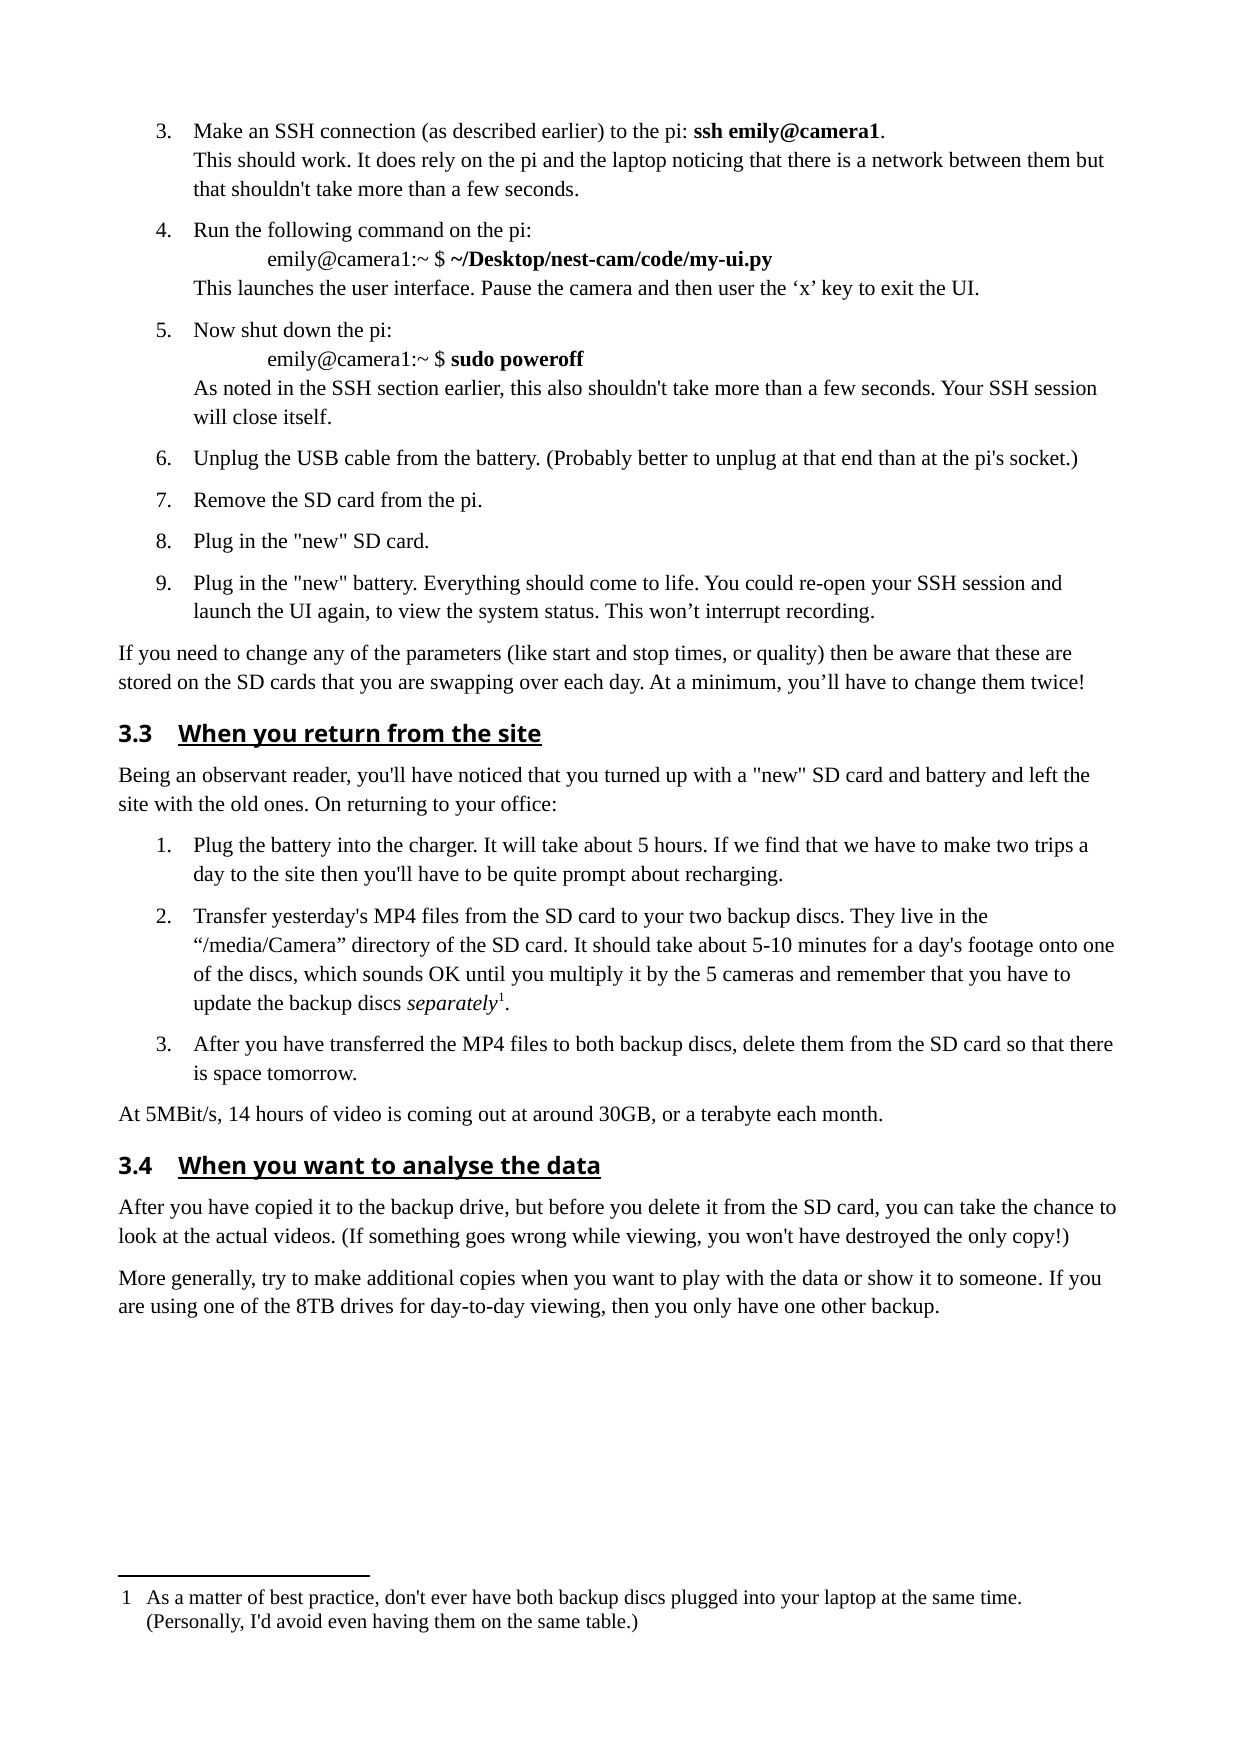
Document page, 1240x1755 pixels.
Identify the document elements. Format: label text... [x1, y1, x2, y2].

subtitle When you return from the site [118, 717, 1121, 749]
list Run the following command on the pi: emily@camera1:~ $ ~/Desktop/nest-cam/code/my-ui.py This launches the user interface. Pause the camera and then user the ‘x’ key to exit the UI. [156, 217, 1121, 301]
list Remove the SD card from the pi. [156, 487, 1121, 512]
list As a matter of best practice, don't ever have both backup discs plugged into your laptop at the same time. (Personally, I'd avoid even having them on the same table.) [118, 1582, 1121, 1636]
list Now shut down the pi: emily@camera1:~ $ sudo poweroff As noted in the SSH section earlier, this also shouldn't take more than a few seconds. Your SSH session will close itself. [156, 317, 1121, 429]
list Unplug the USB cable from the battery. (Probably better to unplug at that end than at the pi's socket.) [156, 445, 1121, 470]
text More generally, try to make additional copies when you want to play with the data or show it to someone. If you are using one of the 8TB drives for day-to-day viewing, then you only have one other backup. [118, 1264, 1121, 1319]
text If you need to change any of the parameters (like start and stop times, or quality) then be aware that these are stored on the SD cards that you are swapping over each day. At a minimum, you’ll have to change them twice! [118, 640, 1121, 694]
list After you have transferred the MP4 files to both backup discs, delete them from the SD card so that there is space tomorrow. [156, 1031, 1121, 1085]
list Plug in the "new" SD card. [156, 528, 1121, 553]
text At 5MBit/s, 14 hours of video is coming out at around 30GB, or a terabyte each month. [118, 1101, 1121, 1127]
list Make an SSH connection (as described earlier) to the pi: ssh emily@camera1. This should work. It does rely on the pi and the laptop noticing that there is a network between them but that shouldn't take more than a few seconds. [156, 118, 1121, 201]
list Plug in the "new" battery. Everything should come to life. You could re-open your SSH session and launch the UI again, to view the system status. This won’t interrupt recording. [156, 569, 1121, 624]
subtitle When you want to analyse the data [118, 1149, 1121, 1182]
text After you have copied it to the backup drive, but before you delete it from the SD card, you can take the chance to look at the actual videos. (If something goes wrong while viewing, you won't have destroyed the only copy!) [118, 1194, 1121, 1248]
list Plug the battery into the charger. It will take about 5 hours. If we find that we have to make two trips a day to the site then you'll have to be quite prompt about recharging. [156, 832, 1121, 886]
text Being an observant reader, you'll have noticed that you turned up with a "new" SD card and battery and left the site with the old ones. On returning to your office: [118, 762, 1121, 816]
list Transfer yesterday's MP4 files from the SD card to your two backup discs. They live in the “/media/Camera” directory of the SD card. It should take about 5-10 minutes for a day's footage onto one of the discs, which sounds OK until you multiply it by the 5 cameras and remember that you have to update the backup discs separately. [156, 903, 1121, 1015]
